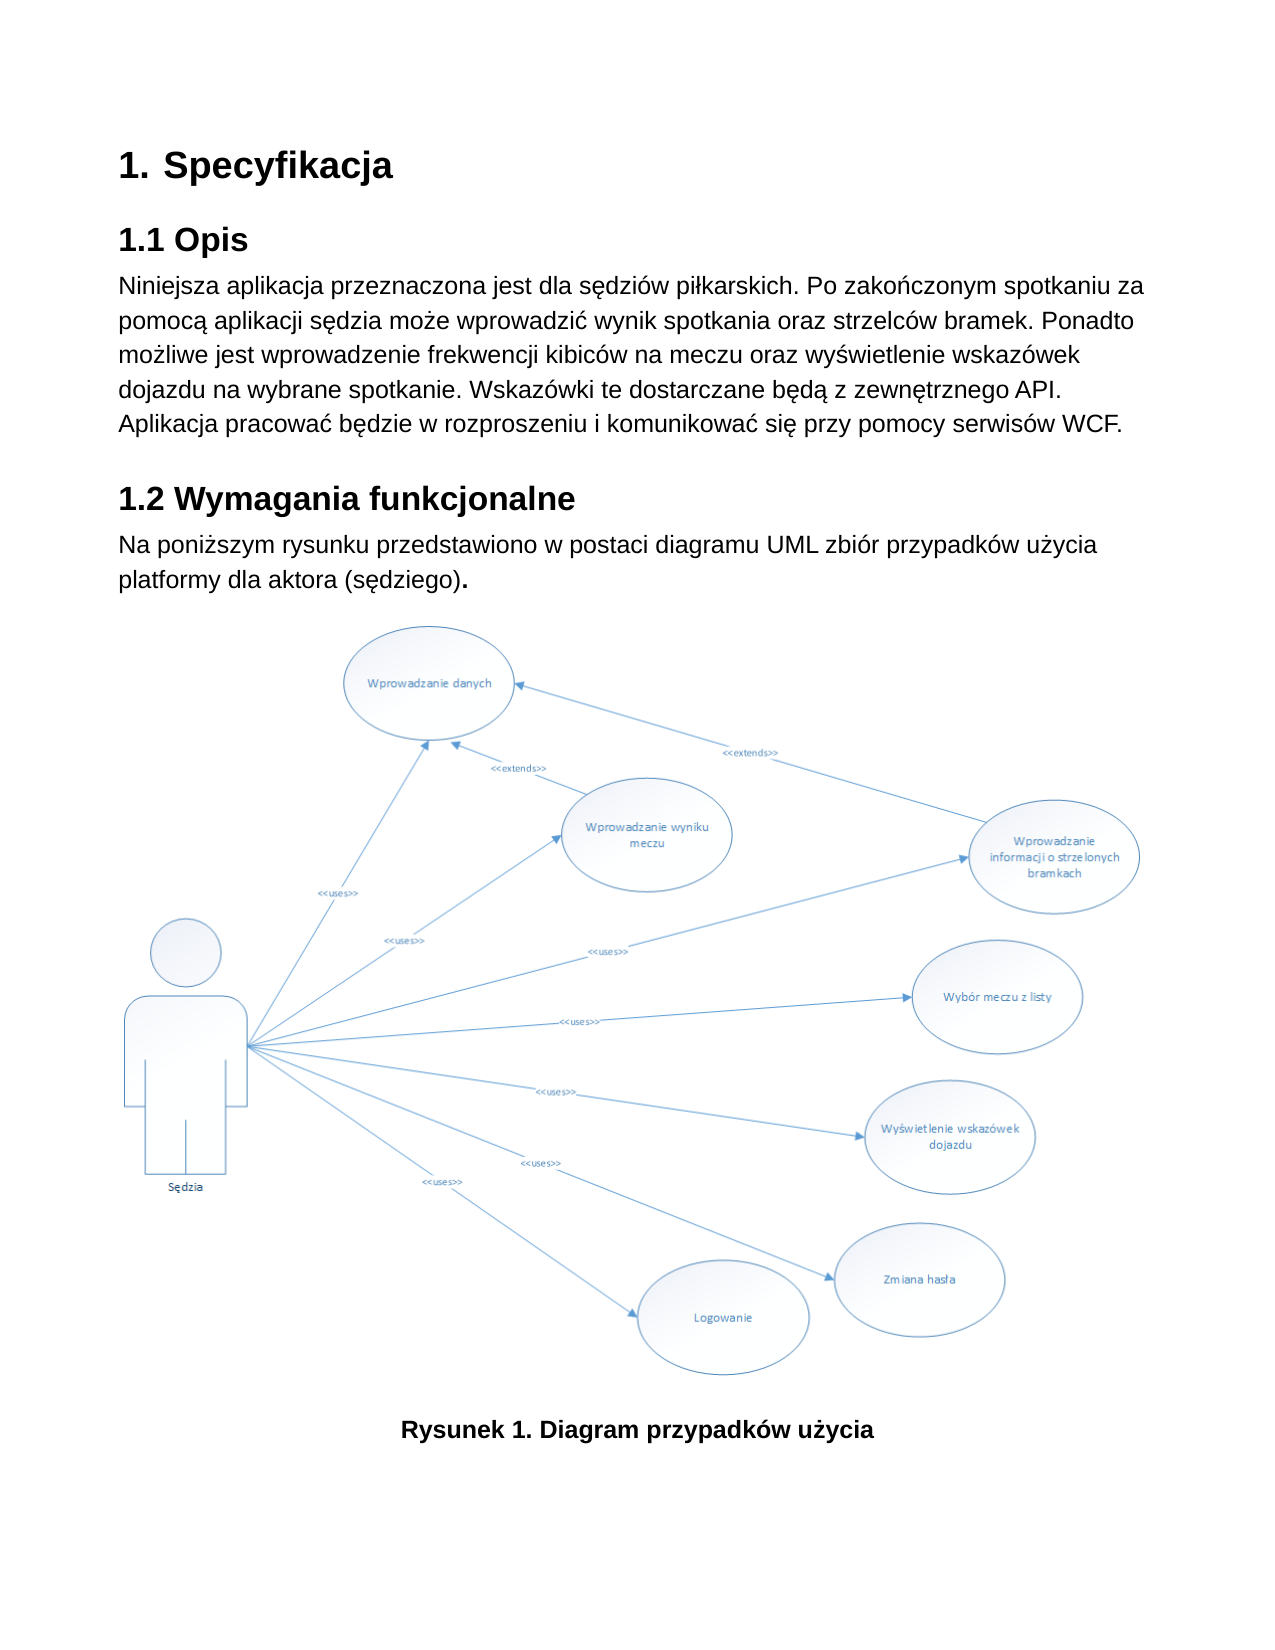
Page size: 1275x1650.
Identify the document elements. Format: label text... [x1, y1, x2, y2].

text Na poniższym rysunku przedstawiono w postaci diagramu UML zbiór przypadków użycia platformy dla aktora (sędziego). [118, 530, 1157, 593]
text Rysunek 1. Diagram przypadków użycia [118, 614, 1157, 1444]
picture [123, 625, 1141, 1376]
subtitle 1.2 Wymagania funkcjonalne [118, 479, 1157, 518]
text Niniejsza aplikacja przeznaczona jest dla sędziów piłkarskich. Po zakończonym spotkaniu za pomocą aplikacji sędzia może wprowadzić wynik spotkania oraz strzelców bramek. Ponadto możliwe jest wprowadzenie frekwencji kibiców na meczu oraz wyświetlenie wskazówek dojazdu na wybrane spotkanie. Wskazówki te dostarczane będą z zewnętrznego API. Aplikacja pracować będzie w rozproszeniu i komunikować się przy pomocy serwisów WCF. [118, 271, 1157, 438]
subtitle 1.1 Opis [118, 220, 1157, 259]
subtitle Specyfikacja [118, 143, 1157, 187]
